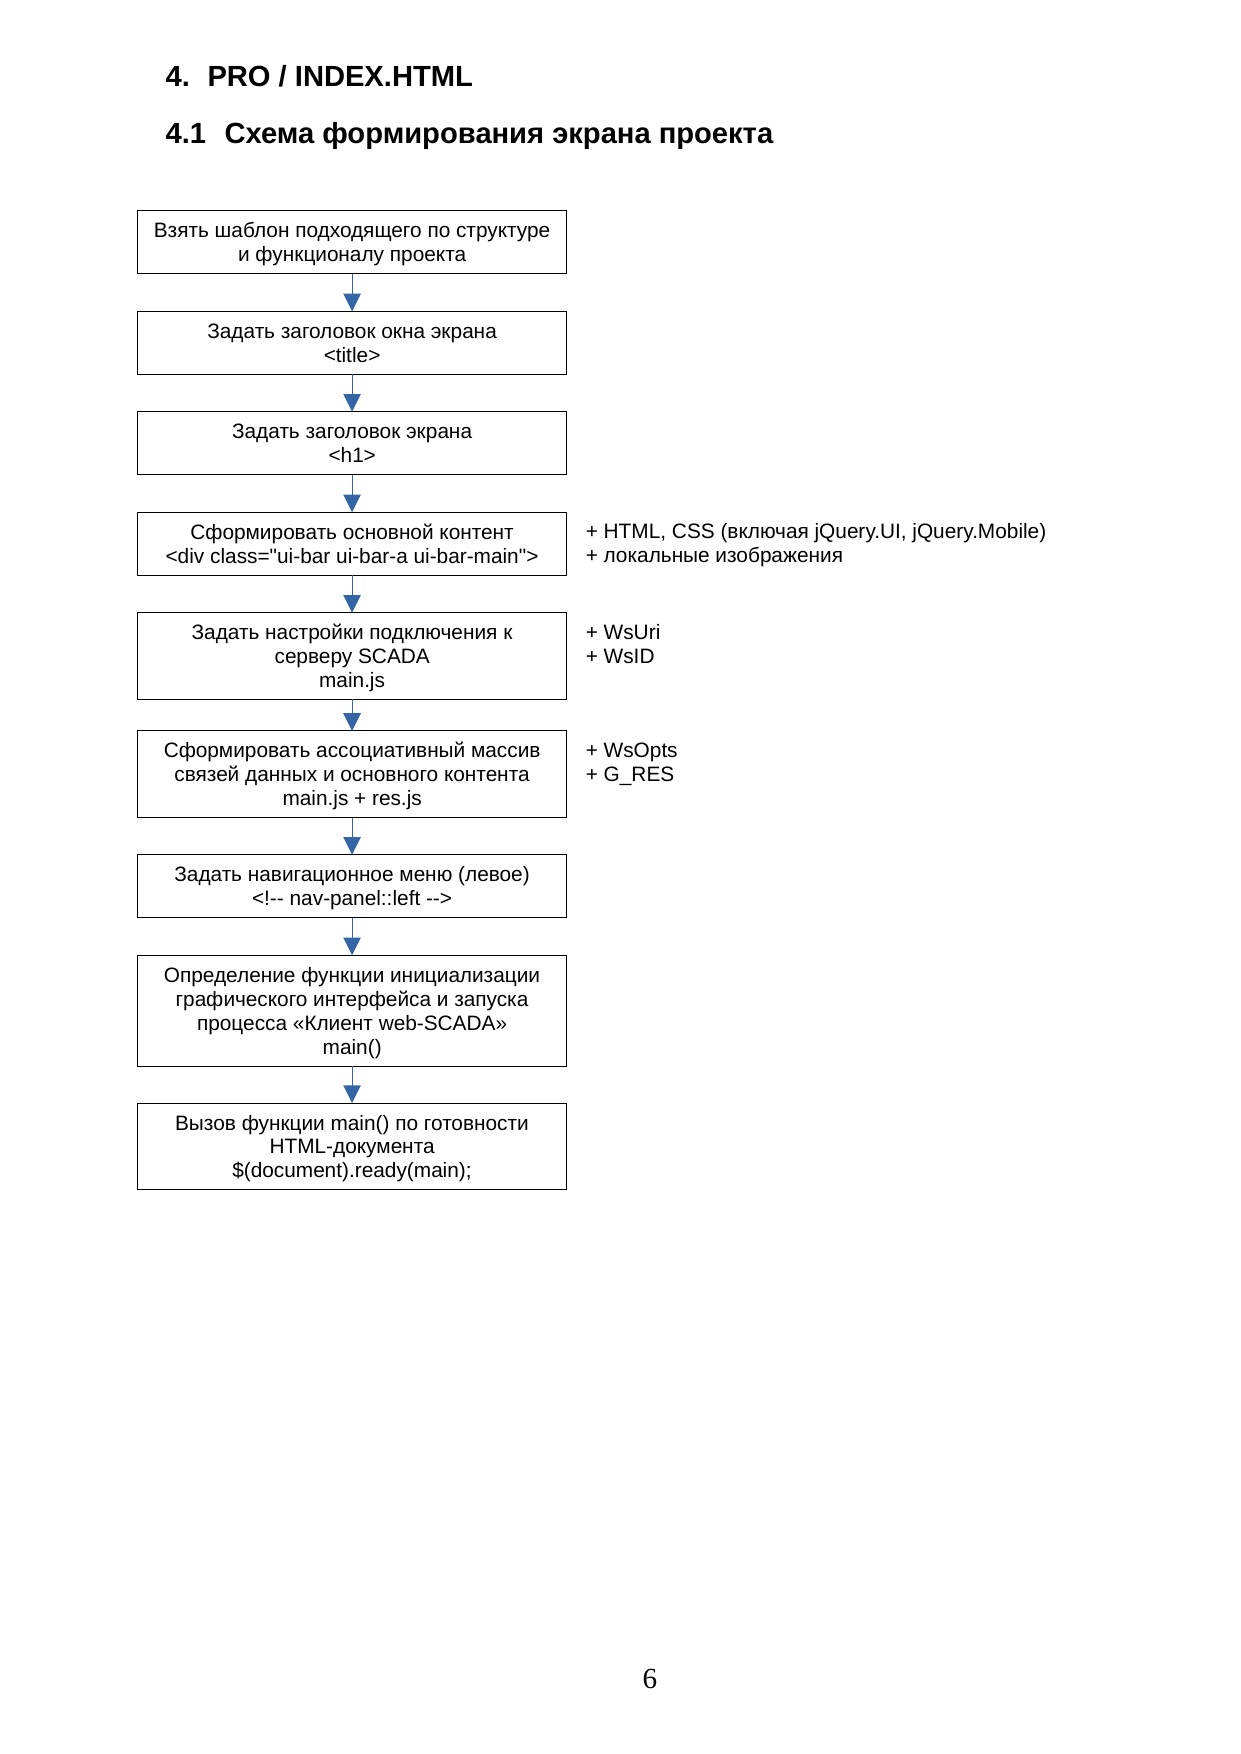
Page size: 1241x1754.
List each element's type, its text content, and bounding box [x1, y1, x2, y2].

subtitle PRO / INDEX.HTML [118, 59, 1181, 93]
subtitle Схема формирования экрана проекта [118, 116, 1181, 150]
